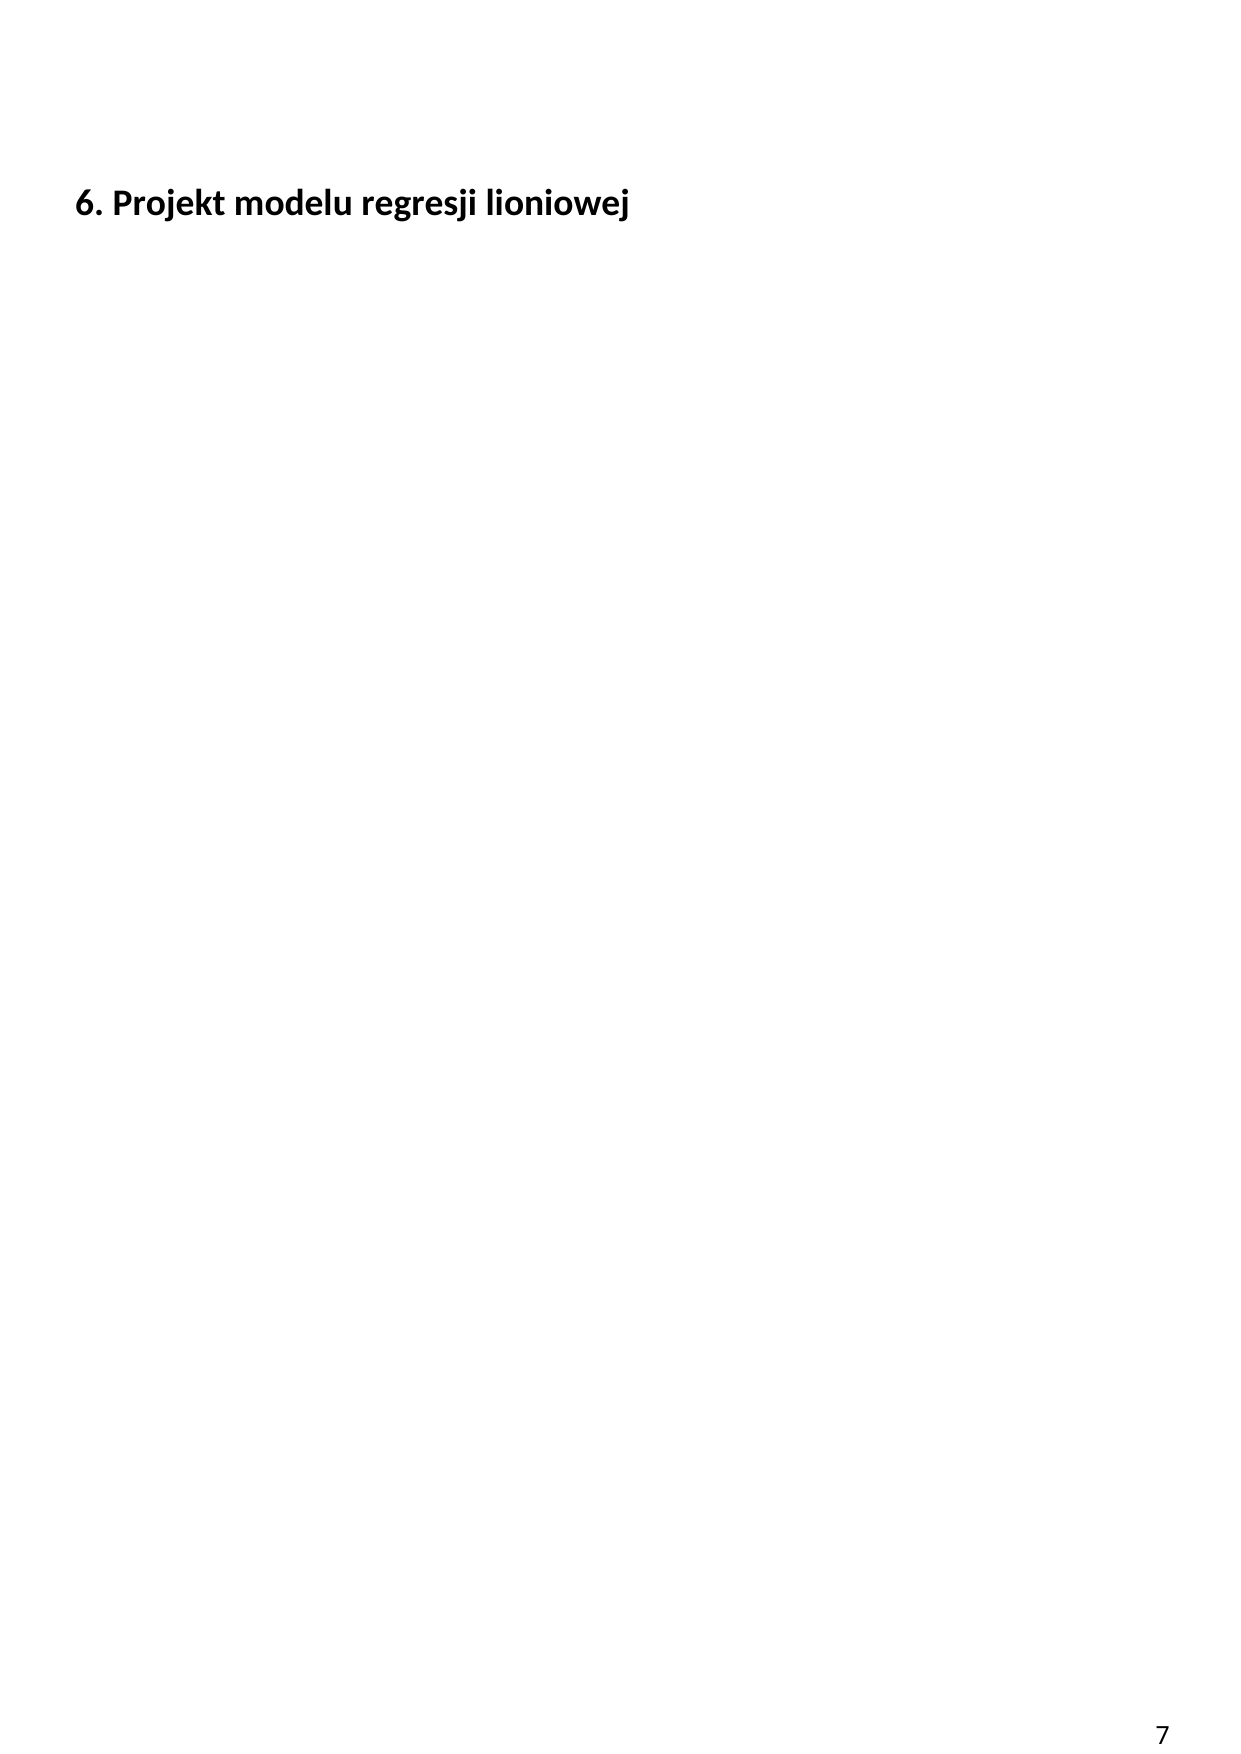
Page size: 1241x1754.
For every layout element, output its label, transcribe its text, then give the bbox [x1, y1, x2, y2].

subtitle Projekt modelu regresji lioniowej [75, 179, 1169, 224]
